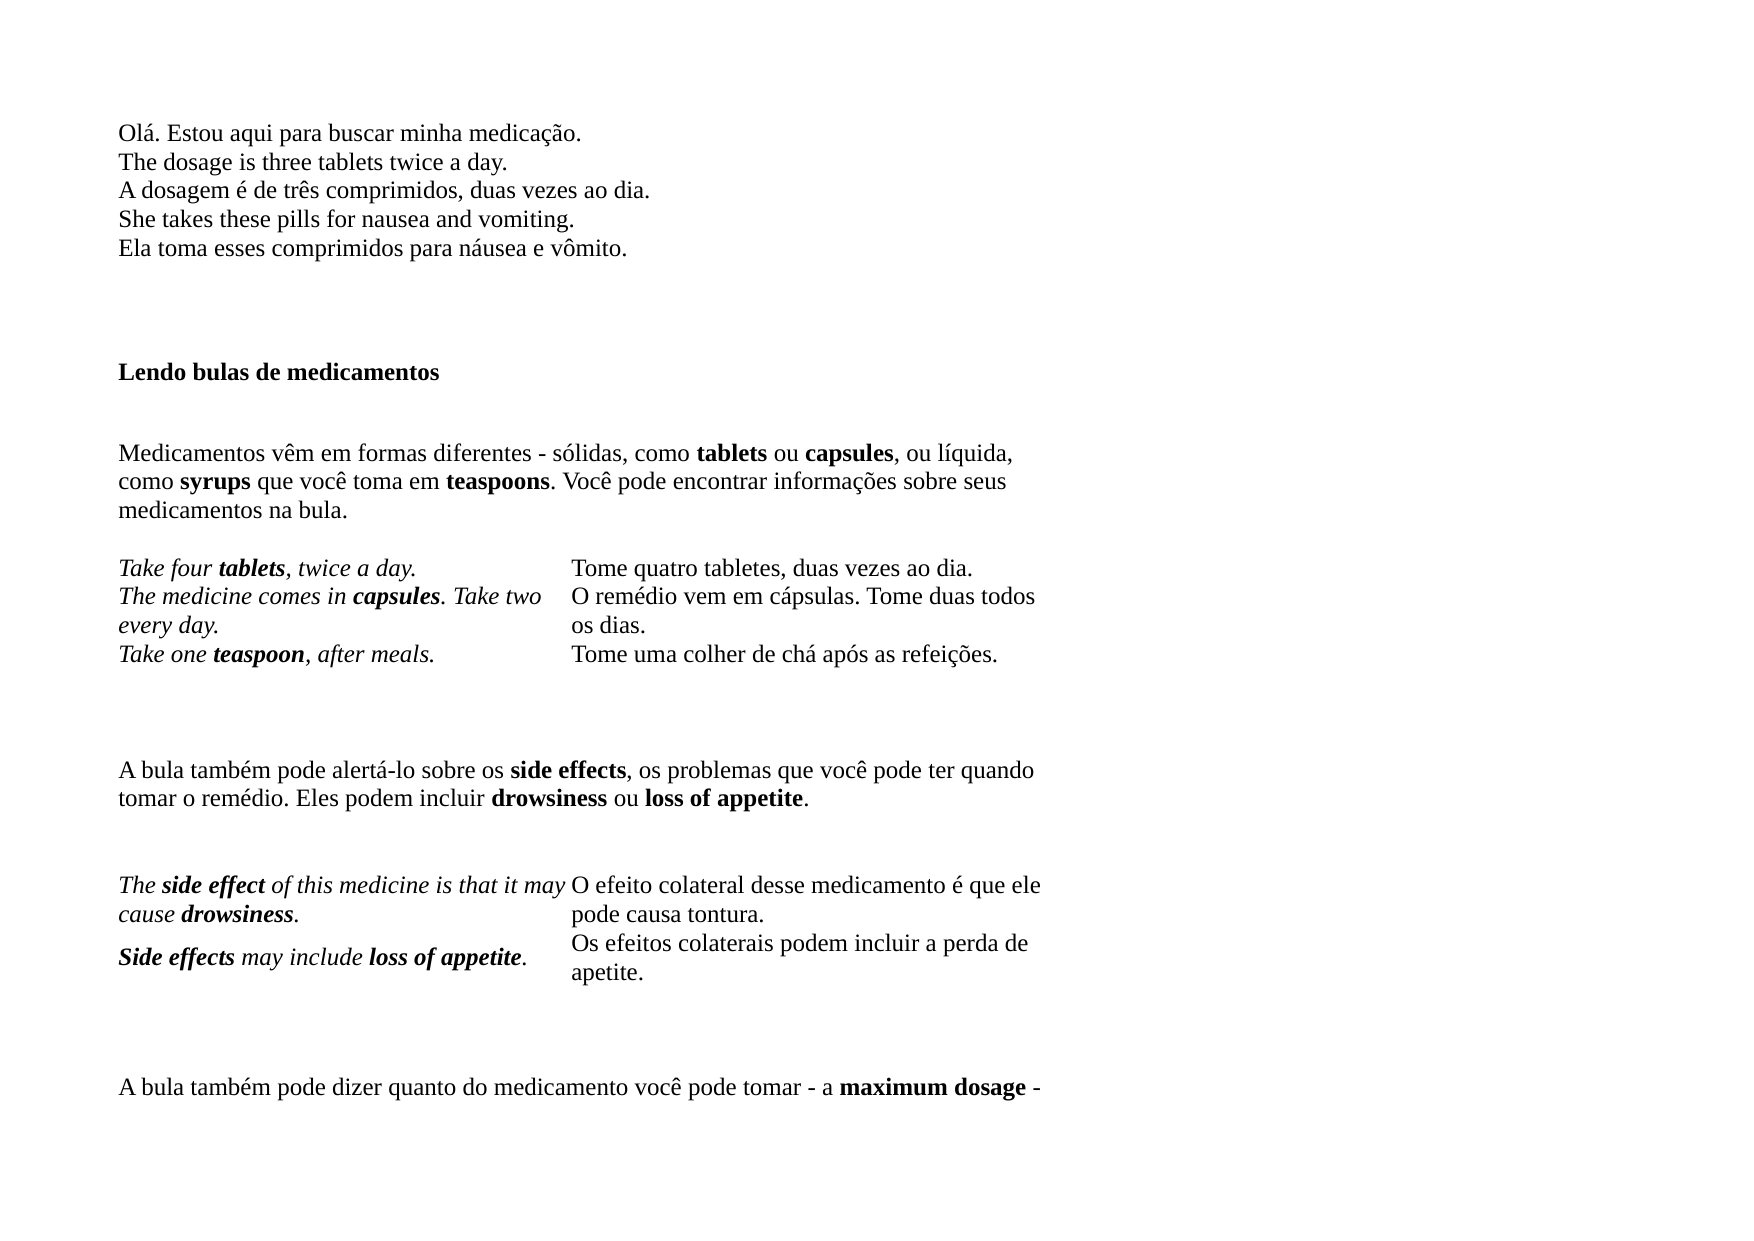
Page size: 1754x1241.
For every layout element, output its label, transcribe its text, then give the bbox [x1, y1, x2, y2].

text Lendo bulas de medicamentos [118, 357, 1636, 419]
text Olá. Estou aqui para buscar minha medicação. [118, 118, 1636, 147]
table_cell O efeito colateral desse medicamento é que ele pode causa tontura. [571, 870, 1056, 928]
table_cell The medicine comes in capsules. Take two every day. [118, 581, 571, 639]
table_header A bula também pode dizer quanto do medicamento você pode tomar - a maximum dosage [118, 1072, 1056, 1100]
text She takes these pills for nausea and vomiting. [118, 204, 1636, 233]
text The dosage is three tablets twice a day. [118, 147, 1636, 176]
table_cell Take one teaspoon, after meals. [118, 639, 571, 668]
table_cell [571, 668, 1056, 696]
text A dosagem é de três comprimidos, duas vezes ao dia. [118, 176, 1636, 204]
table_cell Os efeitos colaterais podem incluir a perda de apetite. [571, 928, 1056, 985]
table_cell [571, 985, 1056, 1014]
table_header Medicamentos vêm em formas diferentes - sólidas, como tablets ou capsules, ou líquida, como syrups que você toma em teaspoons. Você pode encontrar informações sobre seus medicamentos na bula. [118, 438, 1056, 553]
table_cell [118, 985, 571, 1014]
table_cell Side effects may include loss of appetite. [118, 928, 571, 985]
table_cell Tome uma colher de chá após as refeições. [571, 639, 1056, 668]
table_cell The side effect of this medicine is that it may cause drowsiness. [118, 870, 571, 928]
text Ela toma esses comprimidos para náusea e vômito. [118, 233, 1636, 262]
table_cell [118, 668, 571, 696]
table_cell Take four tablets, twice a day. [118, 553, 571, 581]
table_cell Tome quatro tabletes, duas vezes ao dia. [571, 553, 1056, 581]
table_cell O remédio vem em cápsulas. Tome duas todos os dias. [571, 581, 1056, 639]
table_cell A bula também pode alertá-lo sobre os side effects, os problemas que você pode ter quando tomar o remédio. Eles podem incluir drowsiness ou loss of appetite. [118, 696, 1056, 870]
